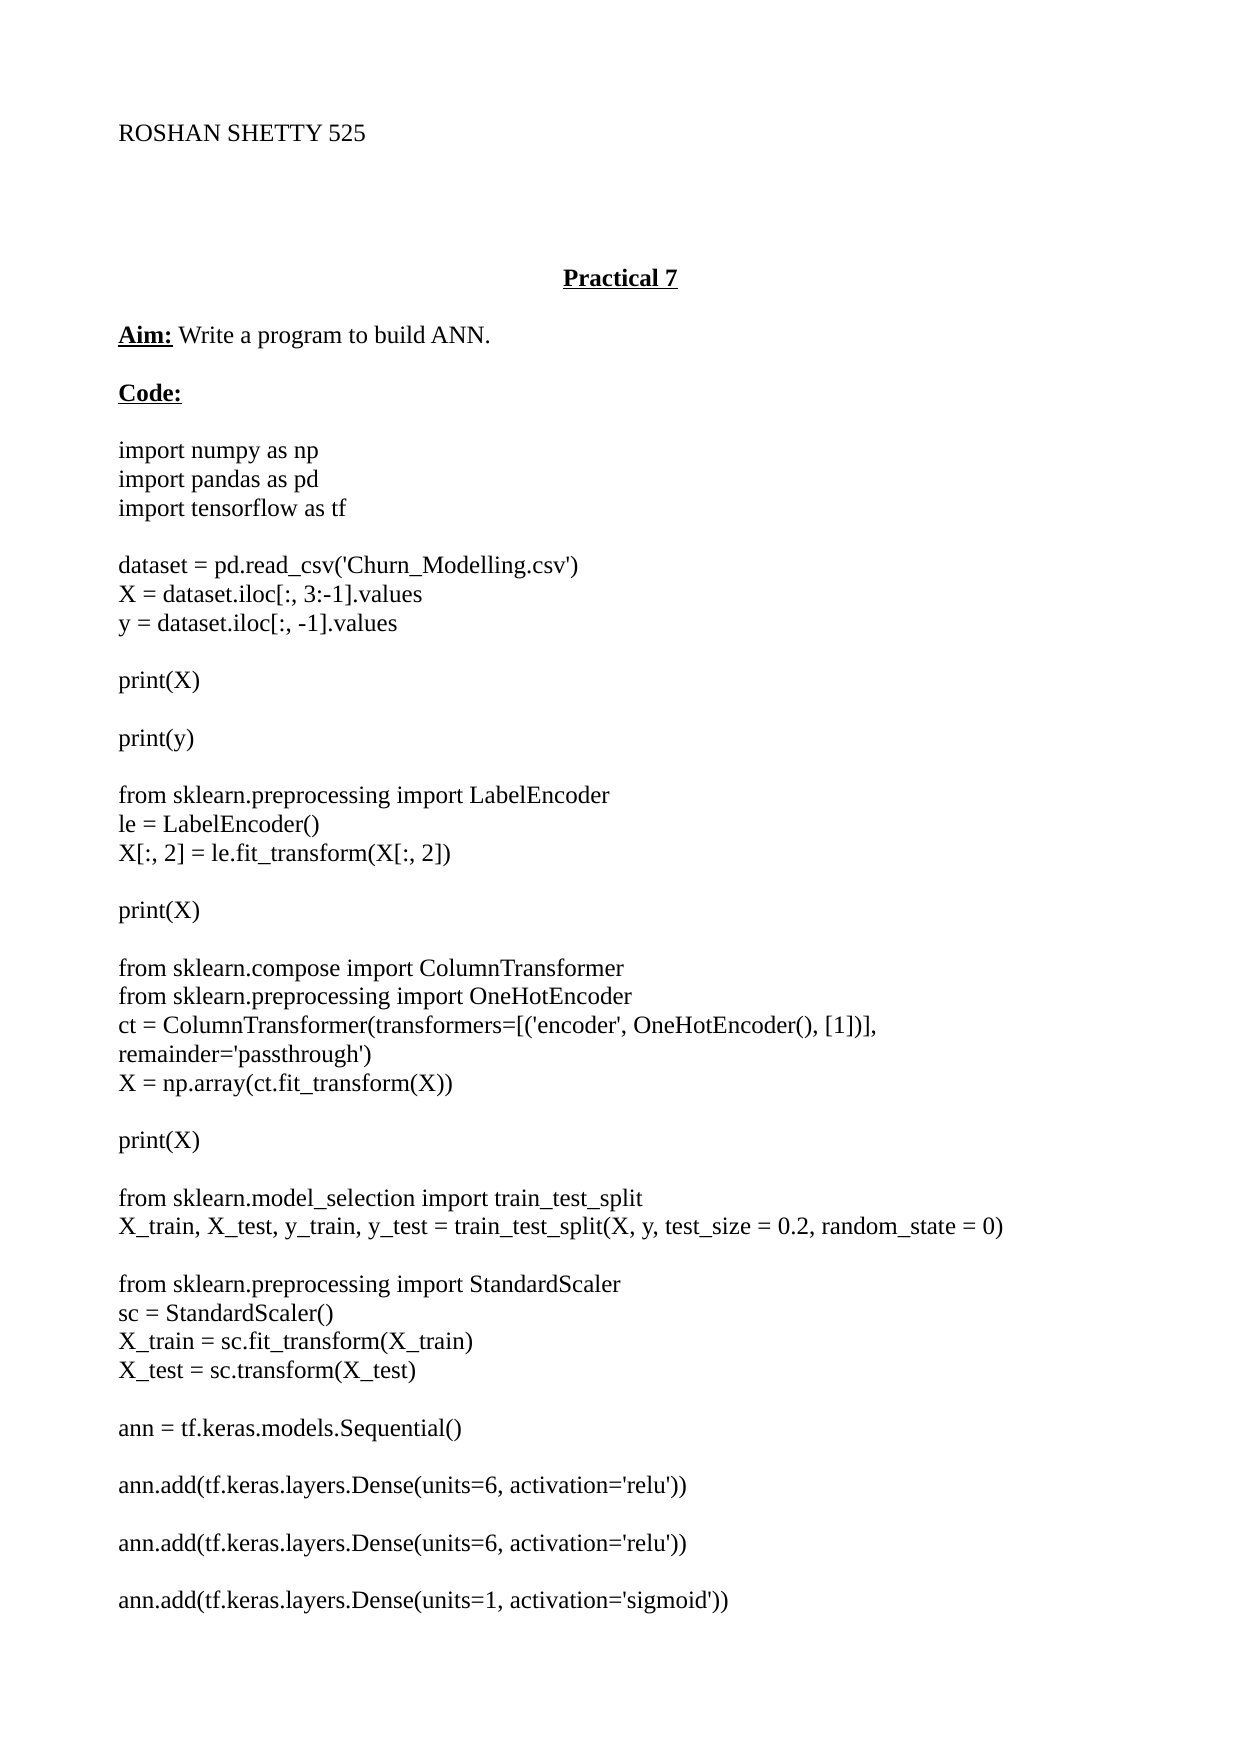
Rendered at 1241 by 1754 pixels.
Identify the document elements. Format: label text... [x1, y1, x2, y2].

text from sklearn.preprocessing import OneHotEncoder [118, 981, 1122, 1010]
text from sklearn.preprocessing import LabelEncoder [118, 780, 1122, 809]
text Aim: Write a program to build ANN. [118, 320, 1122, 349]
text from sklearn.model_selection import train_test_split [118, 1183, 1122, 1211]
text ann = tf.keras.models.Sequential() [118, 1413, 1122, 1441]
text from sklearn.preprocessing import StandardScaler [118, 1269, 1122, 1298]
text sc = StandardScaler() [118, 1298, 1122, 1326]
text X_train, X_test, y_train, y_test = train_test_split(X, y, test_size = 0.2, random_state = 0) [118, 1211, 1122, 1240]
text le = LabelEncoder() [118, 809, 1122, 838]
text ann.add(tf.keras.layers.Dense(units=6, activation='relu')) [118, 1528, 1122, 1556]
text ann.add(tf.keras.layers.Dense(units=6, activation='relu')) [118, 1470, 1122, 1499]
text print(X) [118, 665, 1122, 694]
text print(X) [118, 895, 1122, 924]
text Code: [118, 378, 1122, 406]
text X_test = sc.transform(X_test) [118, 1355, 1122, 1384]
text y = dataset.iloc[:, -1].values [118, 608, 1122, 636]
text X[:, 2] = le.fit_transform(X[:, 2]) [118, 838, 1122, 866]
text dataset = pd.read_csv('Churn_Modelling.csv') [118, 550, 1122, 579]
text import numpy as np [118, 435, 1122, 464]
text X = dataset.iloc[:, 3:-1].values [118, 579, 1122, 608]
text ann.add(tf.keras.layers.Dense(units=1, activation='sigmoid')) [118, 1585, 1122, 1614]
text Practical 7 [118, 263, 1122, 291]
text print(y) [118, 723, 1122, 751]
text import pandas as pd [118, 464, 1122, 493]
text X = np.array(ct.fit_transform(X)) [118, 1068, 1122, 1096]
text print(X) [118, 1125, 1122, 1154]
text from sklearn.compose import ColumnTransformer [118, 953, 1122, 981]
text import tensorflow as tf [118, 493, 1122, 521]
text X_train = sc.fit_transform(X_train) [118, 1326, 1122, 1355]
text ct = ColumnTransformer(transformers=[('encoder', OneHotEncoder(), [1])], remainder='passthrough') [118, 1010, 1122, 1068]
